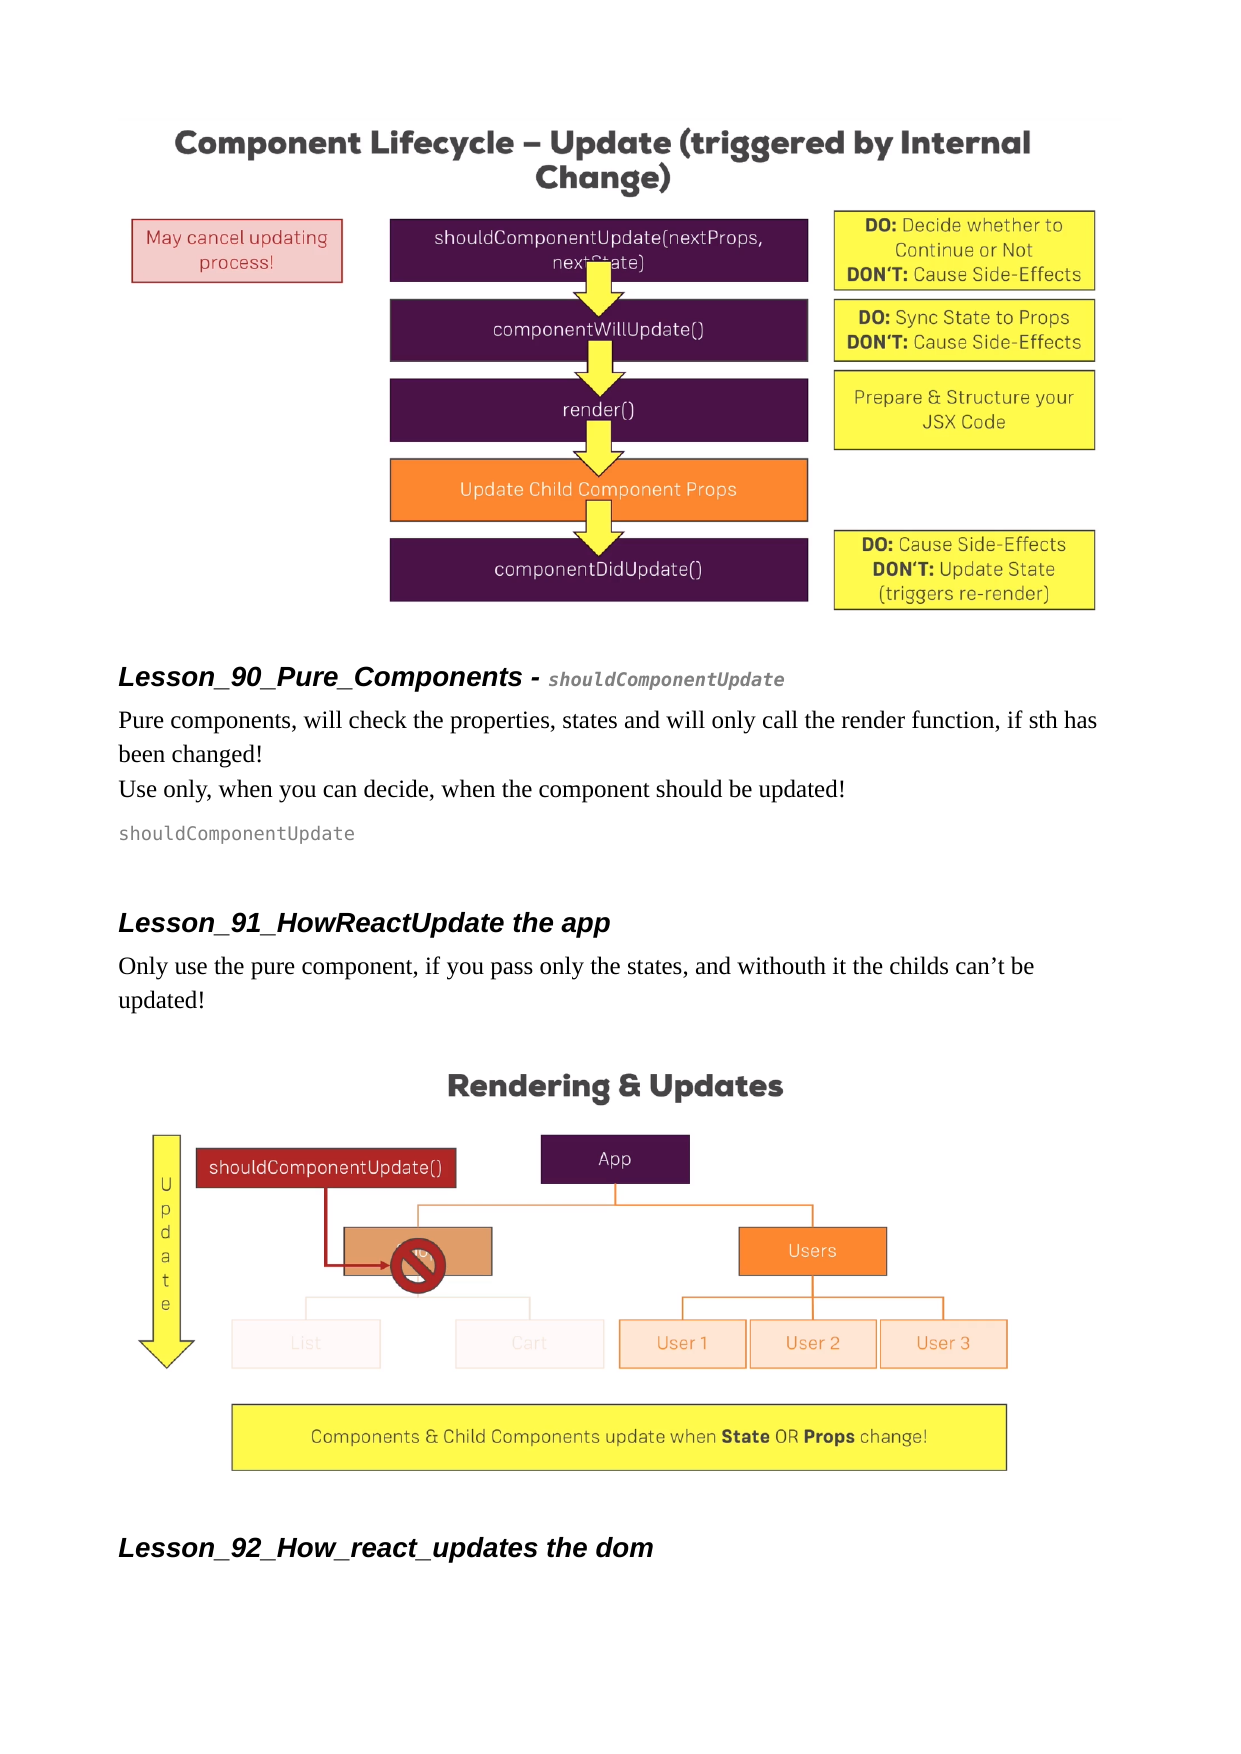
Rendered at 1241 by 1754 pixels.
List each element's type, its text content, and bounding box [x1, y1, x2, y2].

subtitle Lesson_92_How_react_updates the dom [118, 1104, 1122, 1563]
text shouldComponentUpdate [118, 823, 1122, 845]
text Only use the pure component, if you pass only the states, and withouth it the childs can’t be updated! [118, 951, 1122, 1014]
picture [121, 1052, 1097, 1532]
subtitle Lesson_90_Pure_Components - shouldComponentUpdate [118, 661, 1122, 692]
text Pure components, will check the properties, states and will only call the render function, if sth has been changed! Use only, when you can decide, when the component should be updated! [118, 705, 1122, 803]
subtitle Lesson_91_HowReactUpdate the app [118, 906, 1122, 938]
picture [118, 118, 1123, 661]
